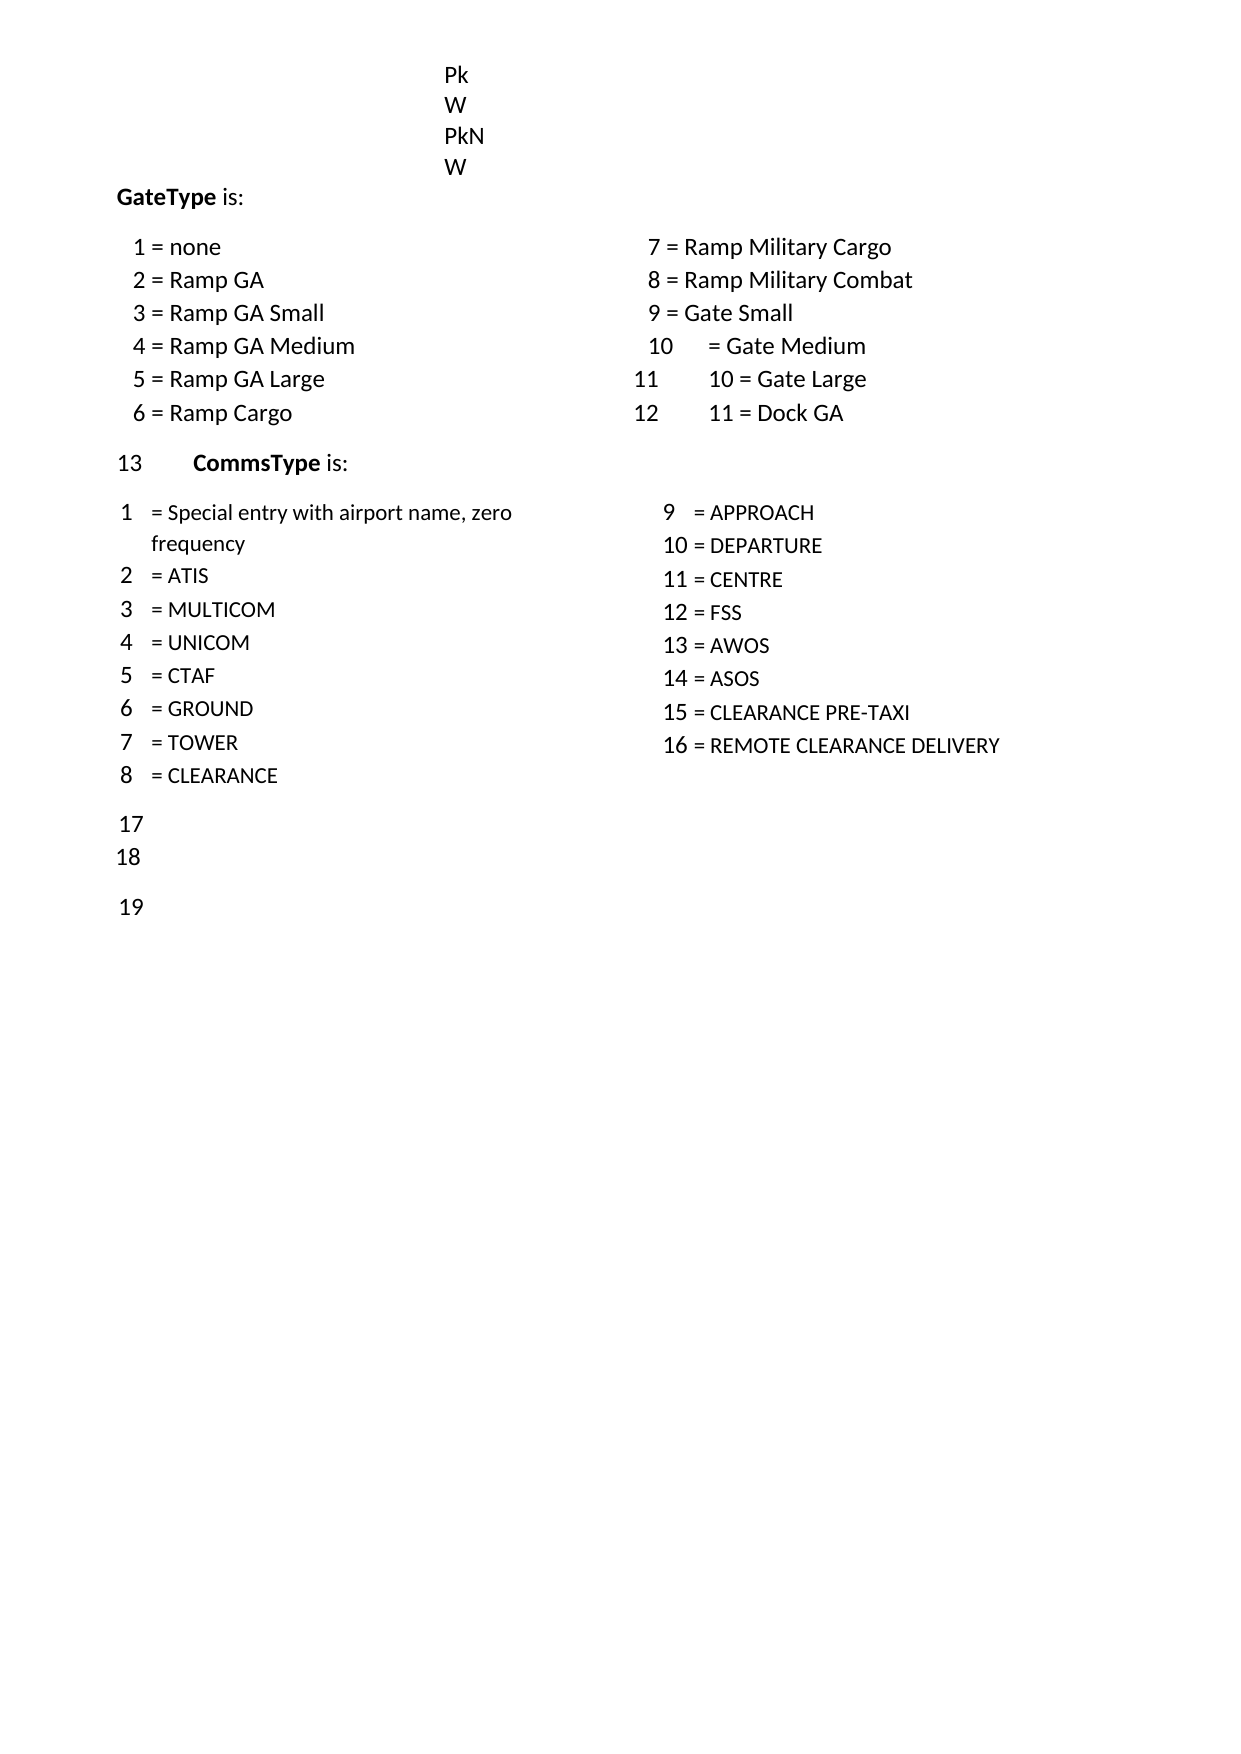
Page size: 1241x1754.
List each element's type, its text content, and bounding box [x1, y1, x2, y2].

table_header [358, 59, 433, 181]
list = GROUND [120, 692, 550, 723]
list = ASOS [662, 662, 1093, 693]
list = CLEARANCE PRE-TAXI [662, 696, 1093, 726]
table_header [107, 59, 358, 181]
table_header PkW PkNW [433, 59, 497, 181]
list = MULTICOM [120, 593, 550, 623]
list = AWOS [662, 629, 1093, 660]
text GateType is: [117, 181, 1128, 212]
list = DEPARTURE [662, 529, 1093, 560]
list = APPROACH [662, 496, 1093, 527]
list = REMOTE CLEARANCE DELIVERY [662, 729, 1093, 759]
list = FSS [662, 596, 1093, 626]
list = Special entry with airport name, zero frequency [120, 496, 550, 557]
list = CTAF [120, 659, 550, 690]
list = none [133, 231, 578, 261]
list = UNICOM [120, 626, 550, 656]
list = CENTRE [662, 563, 1093, 593]
list CommsType is: [117, 447, 1128, 477]
list = Gate Medium [648, 330, 1093, 361]
list = TOWER [120, 726, 550, 756]
list 11 = Dock GA [633, 397, 1093, 427]
list = Ramp Military Cargo [648, 231, 1093, 261]
list = ATIS [120, 559, 550, 590]
list = Ramp GA Large [133, 364, 578, 394]
list = Gate Small [648, 297, 1093, 328]
list = Ramp GA Medium [133, 330, 578, 361]
list 10 = Gate Large [633, 364, 1093, 394]
list = Ramp GA [133, 264, 578, 294]
list = Ramp GA Small [133, 297, 578, 328]
list = Ramp Cargo [133, 397, 578, 427]
list = Ramp Military Combat [648, 264, 1093, 294]
list = CLEARANCE [120, 759, 550, 789]
